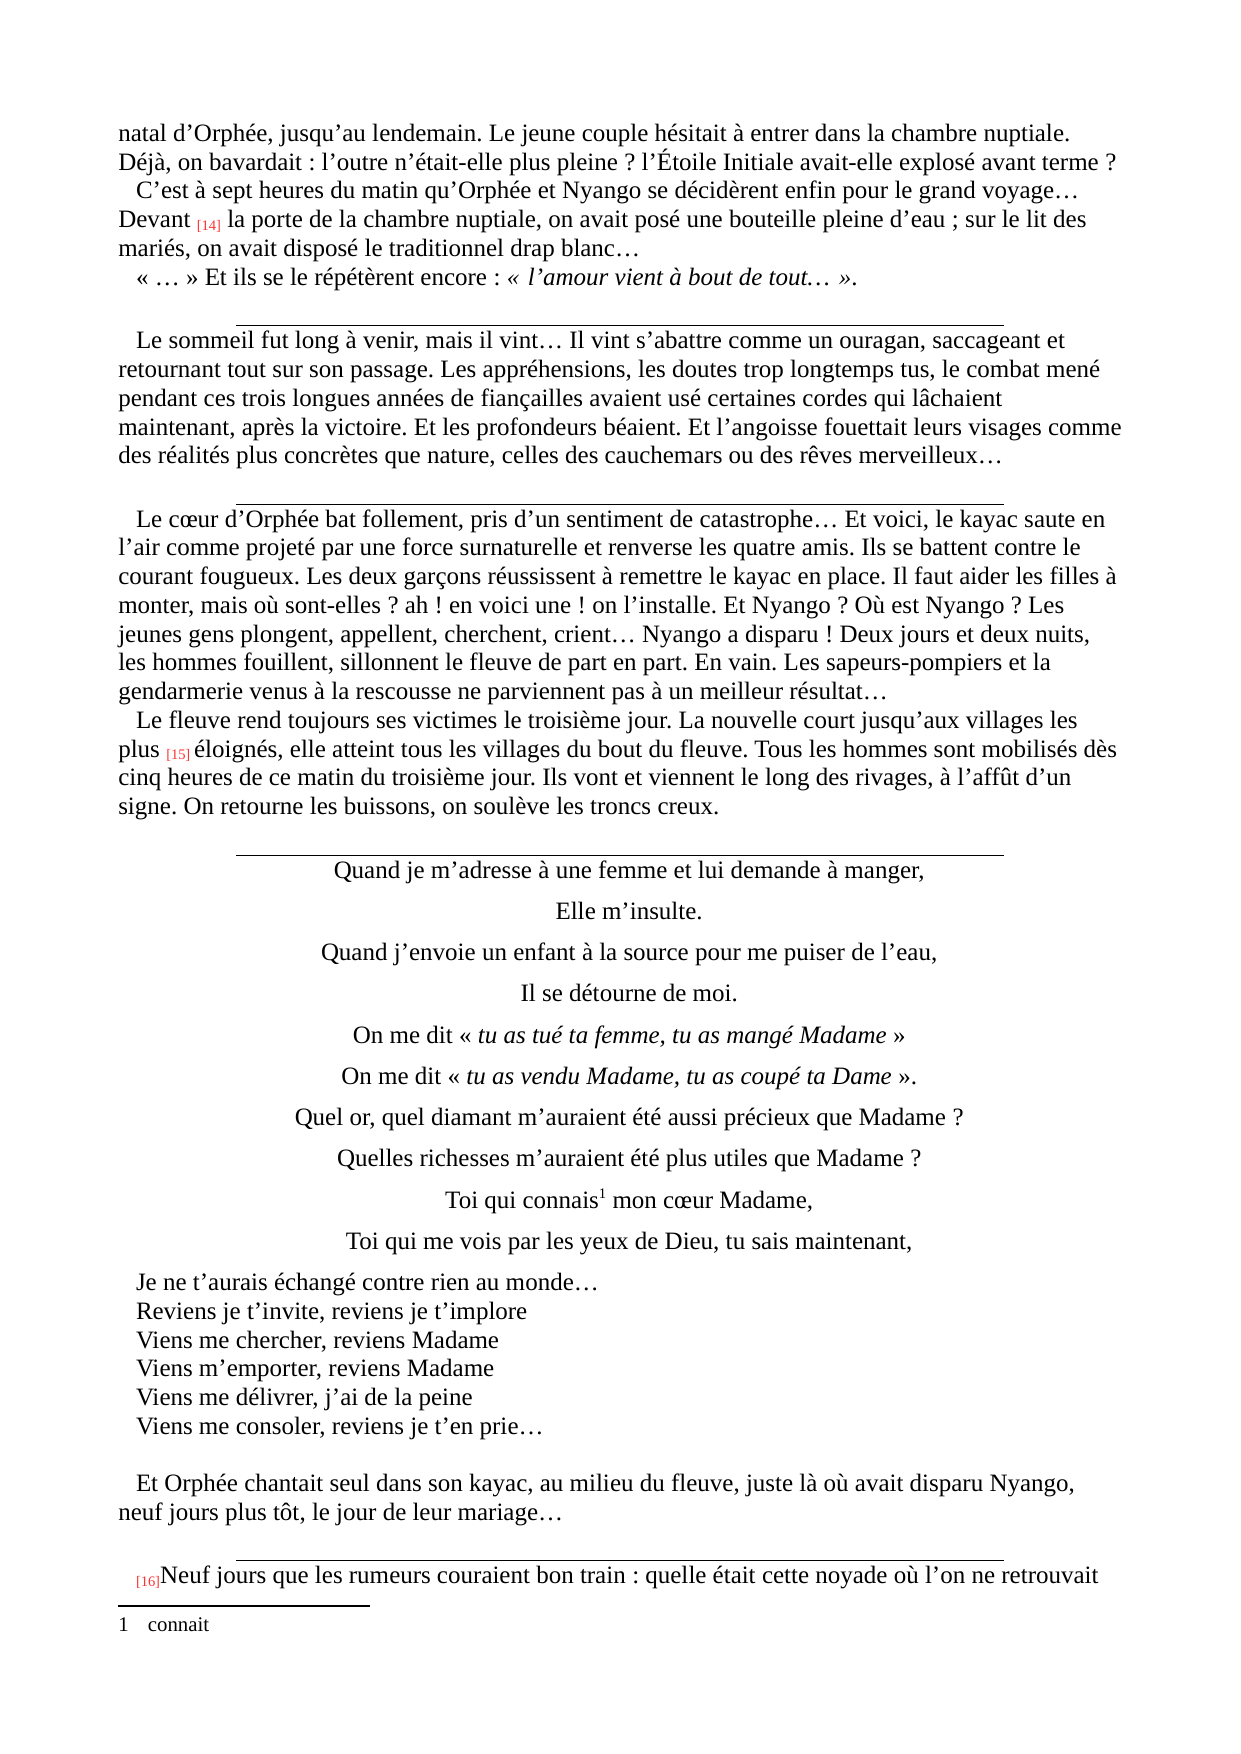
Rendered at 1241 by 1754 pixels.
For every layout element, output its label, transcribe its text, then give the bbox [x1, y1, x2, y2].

text Et Orphée chantait seul dans son kayac, au milieu du fleuve, juste là où avait disparu Nyango, neuf jours plus tôt, le jour de leur mariage… [118, 1468, 1122, 1526]
text On me dit « tu as tué ta femme, tu as mangé Madame » [118, 1020, 1122, 1048]
text « … » Et ils se le répétèrent encore : « l’amour vient à bout de tout… ». [118, 262, 1122, 291]
text Quand je m’adresse à une femme et lui demande à manger, [118, 855, 1122, 883]
text Reviens je t’invite, reviens je t’implore [118, 1296, 1122, 1325]
text [16]Neuf jours que les rumeurs couraient bon train : quelle était cette noyade où l’on ne retrouvait [118, 1561, 1122, 1589]
text Toi qui me vois par les yeux de Dieu, tu sais maintenant, [118, 1226, 1122, 1255]
text Le cœur d’Orphée bat follement, pris d’un sentiment de catastrophe… Et voici, le kayac saute en l’air comme projeté par une force surnaturelle et renverse les quatre amis. Ils se battent contre le courant fougueux. Les deux garçons réussissent à remettre le kayac en place. Il faut aider les filles à monter, mais où sont-elles ? ah ! en voici une ! on l’installe. Et Nyango ? Où est Nyango ? Les jeunes gens plongent, appellent, cherchent, crient… Nyango a disparu ! Deux jours et deux nuits, les hommes fouillent, sillonnent le fleuve de part en part. En vain. Les sapeurs-pompiers et la gendarmerie venus à la rescousse ne parviennent pas à un meilleur résultat… [118, 504, 1122, 705]
text Quel or, quel diamant m’auraient été aussi précieux que Madame ? [118, 1102, 1122, 1131]
text Viens me délivrer, j’ai de la peine [118, 1382, 1122, 1411]
text Je ne t’aurais échangé contre rien au monde… [118, 1267, 1122, 1296]
text Viens m’emporter, reviens Madame [118, 1353, 1122, 1382]
text connait [118, 1612, 1122, 1636]
text Quand j’envoie un enfant à la source pour me puiser de l’eau, [118, 937, 1122, 966]
text Viens me consoler, reviens je t’en prie… [118, 1411, 1122, 1440]
text Elle m’insulte. [118, 896, 1122, 925]
text Le sommeil fut long à venir, mais il vint… Il vint s’abattre comme un ouragan, saccageant et retournant tout sur son passage. Les appréhensions, les doutes trop longtemps tus, le combat mené pendant ces trois longues années de fiançailles avaient usé certaines cordes qui lâchaient maintenant, après la victoire. Et les profondeurs béaient. Et l’angoisse fouettait leurs visages comme des réalités plus concrètes que nature, celles des cauchemars ou des rêves merveilleux… [118, 325, 1122, 469]
text Le fleuve rend toujours ses victimes le troisième jour. La nouvelle court jusqu’aux villages les plus [15] éloignés, elle atteint tous les villages du bout du fleuve. Tous les hommes sont mobilisés dès cinq heures de ce matin du troisième jour. Ils vont et viennent le long des rivages, à l’affût d’un signe. On retourne les buissons, on soulève les troncs creux. [118, 705, 1122, 820]
text C’est à sept heures du matin qu’Orphée et Nyango se décidèrent enfin pour le grand voyage… Devant [14] la porte de la chambre nuptiale, on avait posé une bouteille pleine d’eau ; sur le lit des mariés, on avait disposé le traditionnel drap blanc… [118, 176, 1122, 262]
text Viens me chercher, reviens Madame [118, 1325, 1122, 1353]
text On me dit « tu as vendu Madame, tu as coupé ta Dame ». [118, 1061, 1122, 1090]
text Il se détourne de moi. [118, 978, 1122, 1007]
text Toi qui connais mon cœur Madame, [118, 1185, 1122, 1213]
text natal d’Orphée, jusqu’au lendemain. Le jeune couple hésitait à entrer dans la chambre nuptiale. Déjà, on bavardait : l’outre n’était-elle plus pleine ? l’Étoile Initiale avait-elle explosé avant terme ? [118, 118, 1122, 176]
text Quelles richesses m’auraient été plus utiles que Madame ? [118, 1143, 1122, 1172]
